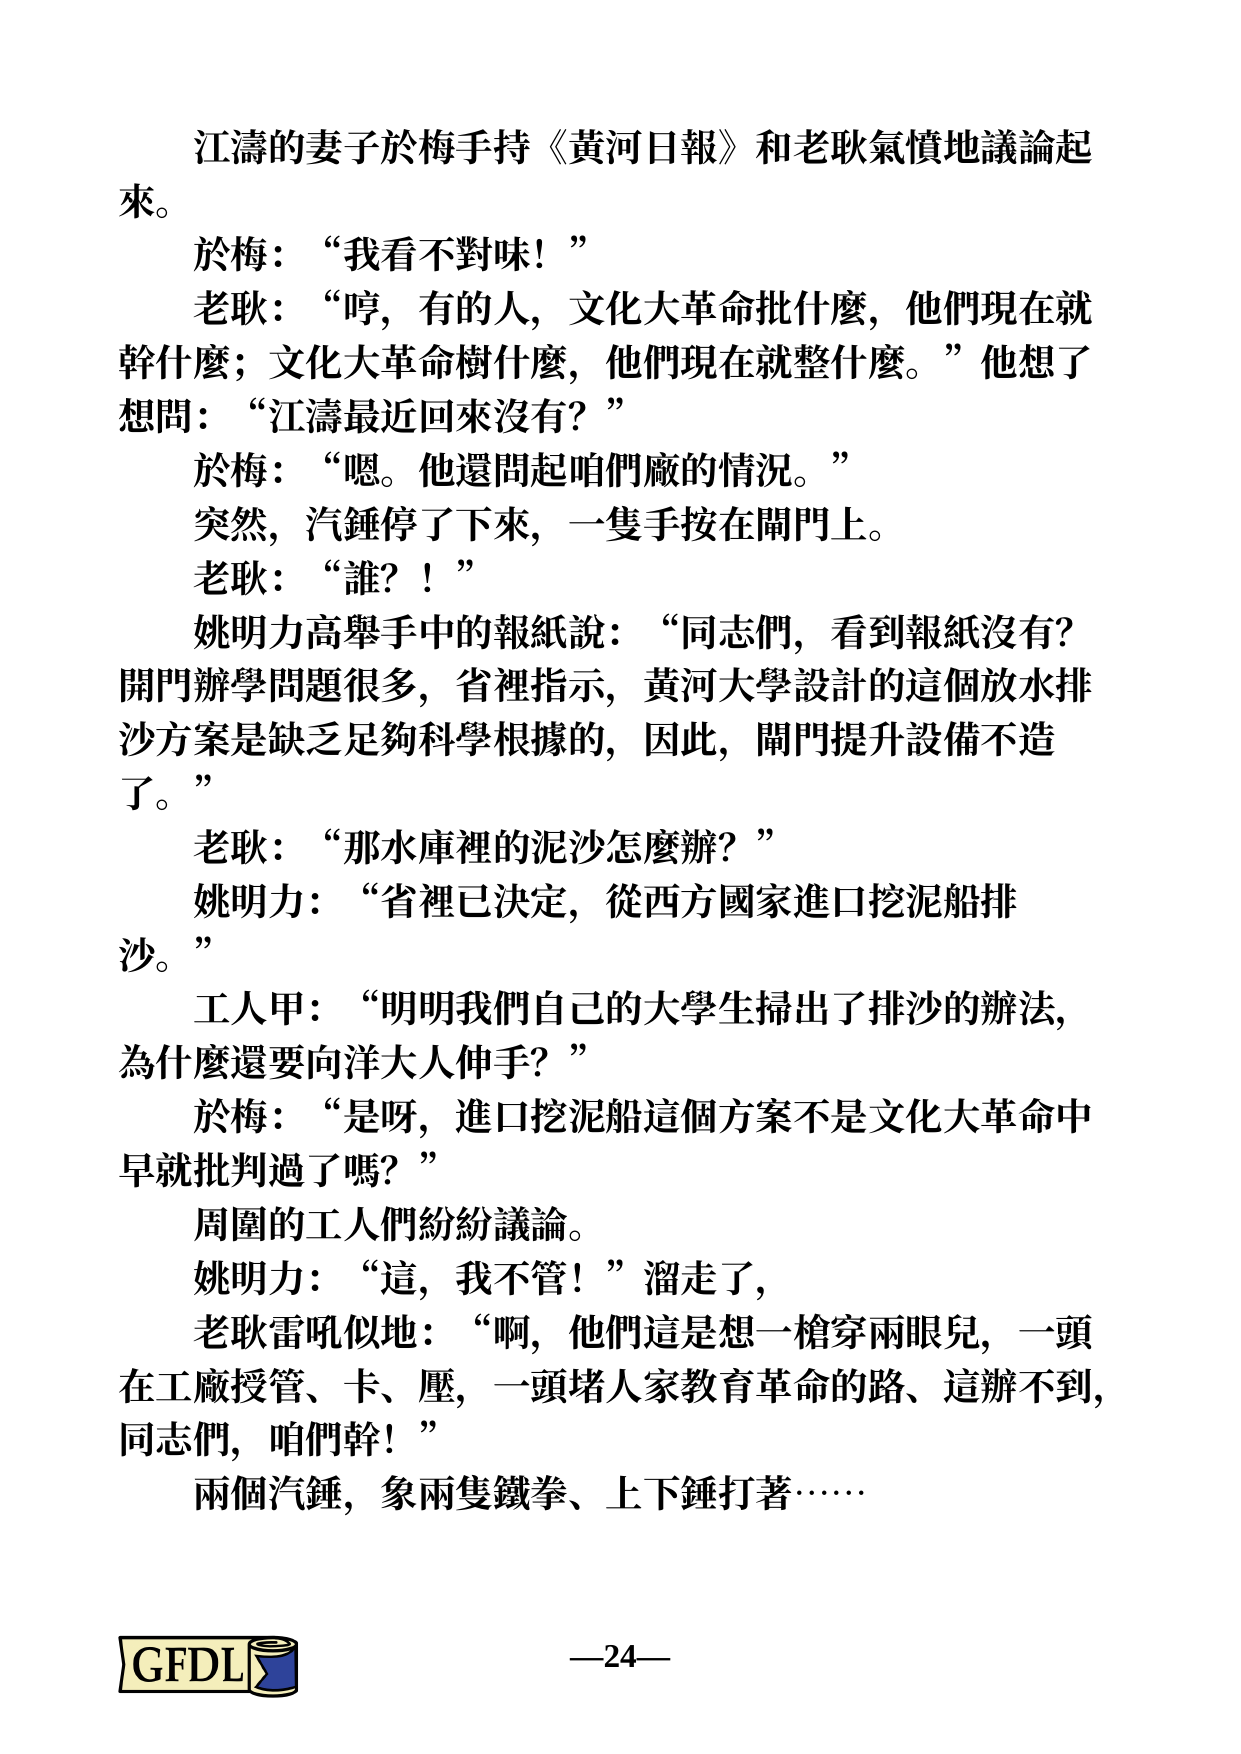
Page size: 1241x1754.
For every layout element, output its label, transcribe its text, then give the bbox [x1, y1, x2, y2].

text 於梅：“我看不對味！” [118, 226, 1122, 280]
text 老耿雷吼似地：“啊，他們這是想一槍穿兩眼兒，一頭在工廠授管、卡、壓，一頭堵人家教育革命的路、這辦不到，同志們，咱們幹！” [118, 1303, 1122, 1464]
text 周圍的工人們紛紛議論。 [118, 1195, 1122, 1249]
text 姚明力：“省裡已決定，從西方國家進口挖泥船排沙。” [118, 872, 1122, 980]
text 工人甲：“明明我們自己的大學生掃出了排沙的辦法，為什麼還要向洋大人伸手？” [118, 980, 1122, 1087]
text 突然，汽錘停了下來，一隻手按在閘門上。 [118, 495, 1122, 549]
text 老耿：“誰？！” [118, 549, 1122, 603]
text 於梅：“是呀，進口挖泥船這個方案不是文化大革命中早就批判過了嗎？” [118, 1087, 1122, 1195]
text 兩個汽錘，象兩隻鐵拳、上下錘打著…… [118, 1464, 1122, 1518]
text 姚明力：“這，我不管！”溜走了， [118, 1249, 1122, 1303]
text 姚明力高舉手中的報紙說：“同志們，看到報紙沒有？開門辦學問題很多，省裡指示，黃河大學設計的這個放水排沙方案是缺乏足夠科學根據的，因此，閘門提升設備不造了。” [118, 603, 1122, 818]
picture [117, 1635, 299, 1698]
text 老耿：“那水庫裡的泥沙怎麼辦？” [118, 818, 1122, 872]
text 江濤的妻子於梅手持《黃河日報》和老耿氣憤地議論起來。 [118, 118, 1122, 226]
text 於梅：“嗯。他還問起咱們廠的情況。” [118, 441, 1122, 495]
text 老耿：“哼，有的人，文化大革命批什麼，他們現在就幹什麼；文化大革命樹什麼，他們現在就整什麼。”他想了想問：“江濤最近回來沒有？” [118, 280, 1122, 441]
